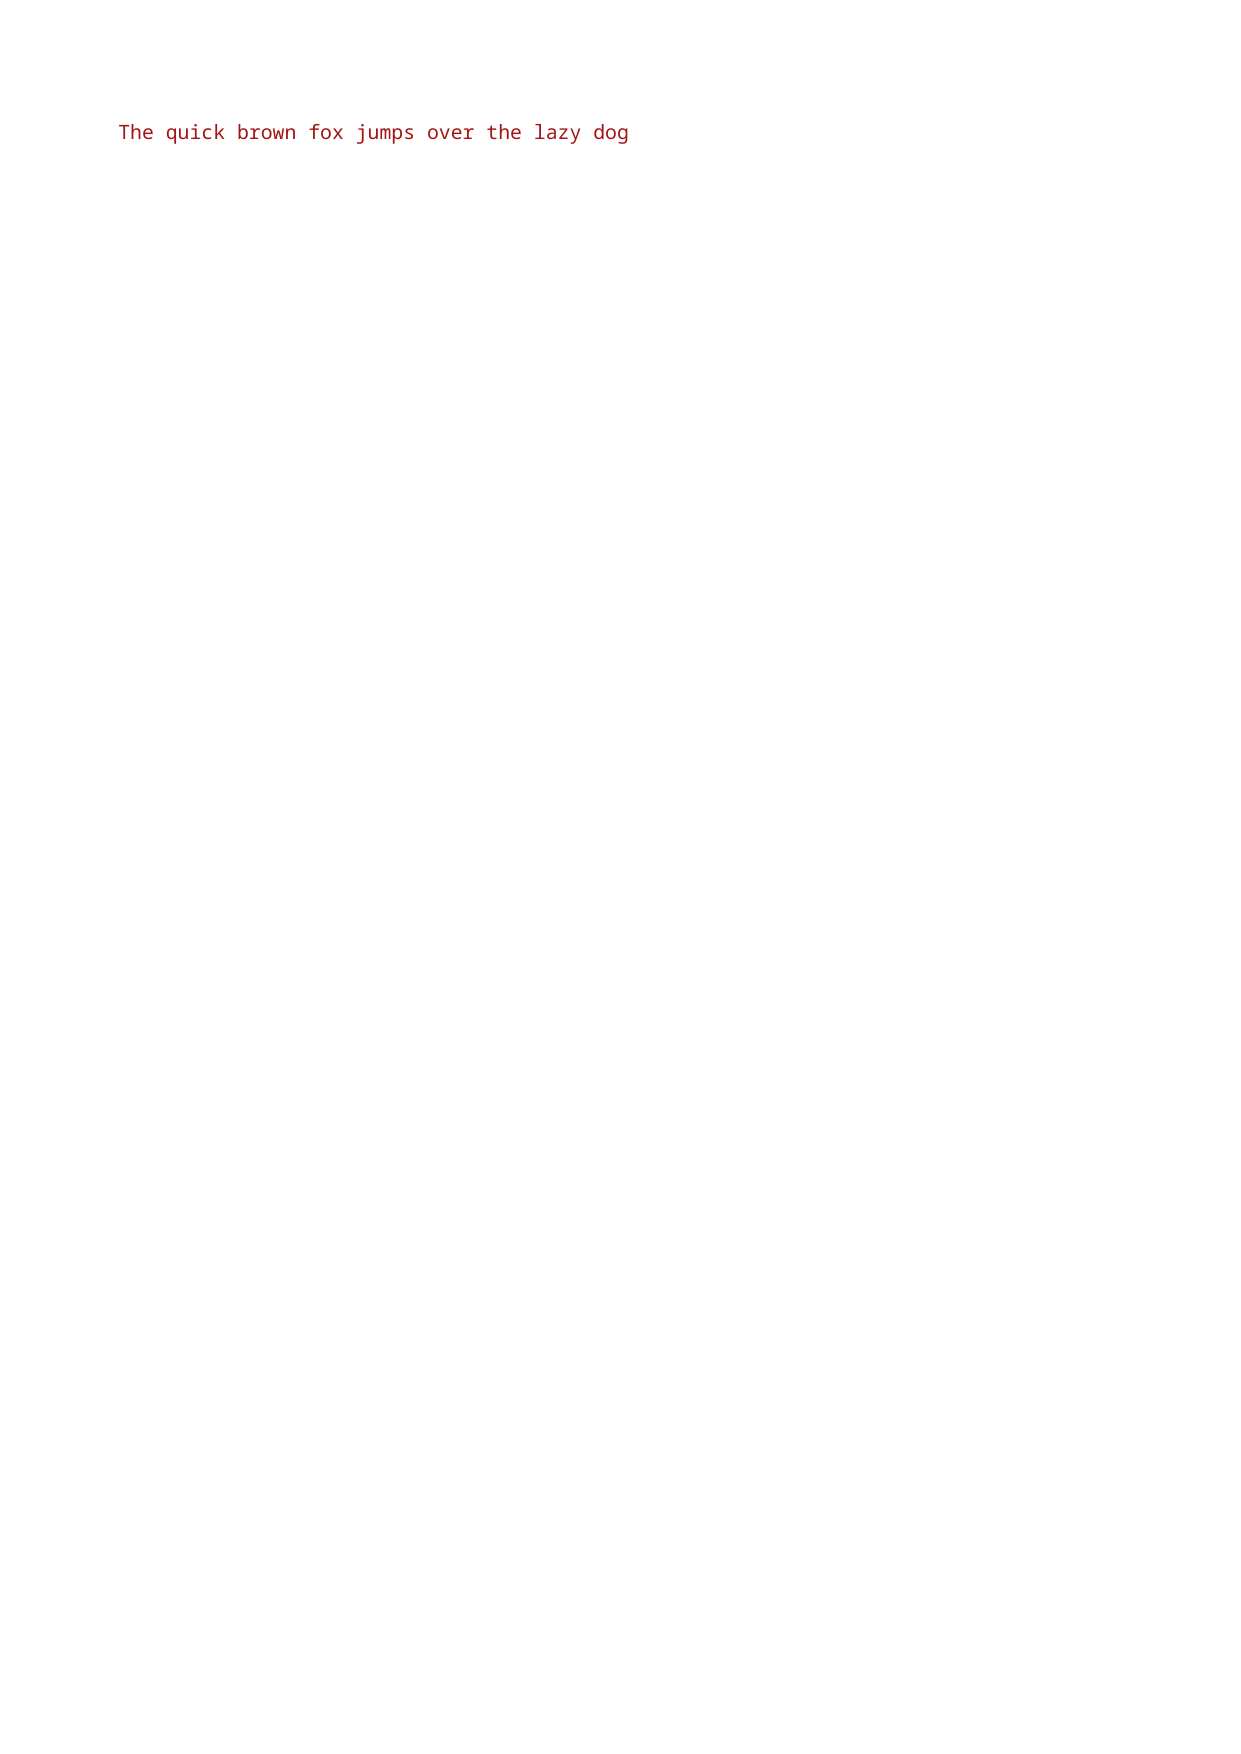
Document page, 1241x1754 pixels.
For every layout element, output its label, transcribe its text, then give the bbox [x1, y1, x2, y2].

text The quick brown fox jumps over the lazy dog [118, 118, 1122, 145]
